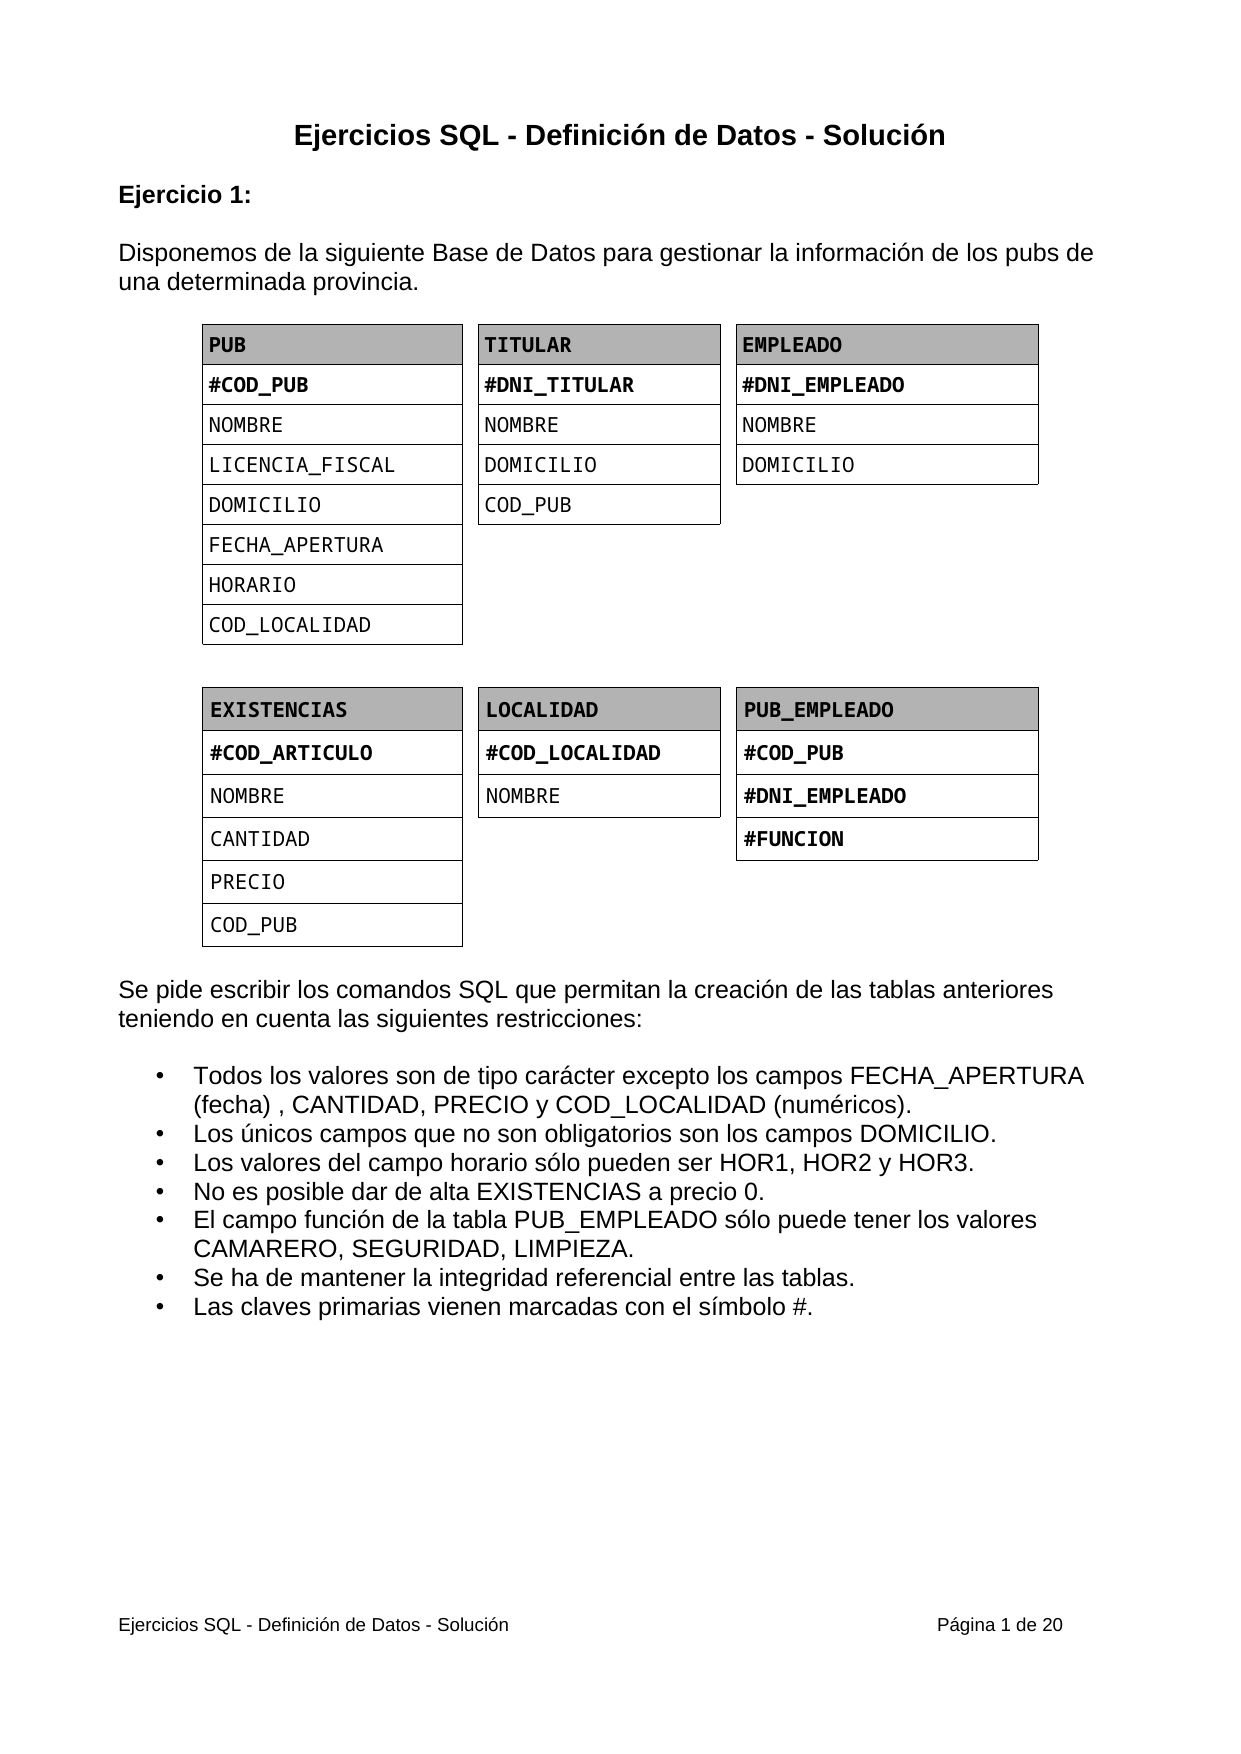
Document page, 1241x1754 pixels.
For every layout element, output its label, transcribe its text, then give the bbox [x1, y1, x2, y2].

table_header EMPLEADO [737, 325, 1038, 364]
table_cell [720, 817, 736, 860]
table_cell [721, 730, 736, 773]
table_cell [736, 604, 1038, 644]
table_cell [720, 644, 736, 687]
table_cell #DNI_TITULAR [479, 365, 720, 404]
table_header [463, 324, 478, 364]
table_cell [463, 404, 478, 444]
table_cell [463, 774, 478, 817]
table_cell #COD_PUB [737, 731, 1038, 773]
table_cell [721, 364, 736, 404]
table_cell [463, 687, 478, 730]
table_cell DOMICILIO [203, 485, 462, 524]
table_cell [478, 818, 720, 860]
table_cell NOMBRE [203, 405, 462, 444]
table_cell [463, 903, 478, 946]
text Ejercicios SQL - Definición de Datos - Solución [118, 118, 1122, 152]
table_cell LOCALIDAD [479, 688, 720, 730]
list El campo función de la tabla PUB_EMPLEADO sólo puede tener los valores CAMARERO, SEGURIDAD, LIMPIEZA. [156, 1205, 1122, 1263]
table_cell #COD_PUB [203, 365, 462, 404]
table_cell [478, 903, 720, 946]
table_cell DOMICILIO [737, 445, 1038, 484]
table_cell [721, 444, 736, 484]
table_cell [463, 644, 478, 687]
list No es posible dar de alta EXISTENCIAS a precio 0. [156, 1176, 1122, 1205]
table_cell [463, 524, 478, 564]
table_cell [478, 644, 720, 687]
table_cell [736, 903, 1038, 946]
table_cell #FUNCION [737, 818, 1038, 860]
table_cell NOMBRE [479, 775, 720, 817]
table_cell [720, 860, 736, 903]
table_cell [720, 564, 736, 604]
table_cell CANTIDAD [203, 818, 462, 860]
table_cell COD_LOCALIDAD [203, 605, 462, 644]
table_cell DOMICILIO [479, 445, 720, 484]
table_cell [478, 564, 720, 604]
table_header [721, 324, 736, 364]
table_cell [463, 604, 478, 644]
table_cell [478, 860, 720, 903]
table_cell LICENCIA_FISCAL [203, 445, 462, 484]
table_cell EXISTENCIAS [203, 688, 462, 730]
table_cell [721, 404, 736, 444]
list Los únicos campos que no son obligatorios son los campos DOMICILIO. [156, 1119, 1122, 1148]
table_cell PRECIO [203, 861, 462, 903]
table_cell [720, 524, 736, 564]
list Las claves primarias vienen marcadas con el símbolo #. [156, 1292, 1122, 1321]
table_cell [720, 604, 736, 644]
table_cell #DNI_EMPLEADO [737, 365, 1038, 404]
table_cell [721, 774, 736, 817]
text Disponemos de la siguiente Base de Datos para gestionar la información de los pubs de una determinada provincia. [118, 238, 1122, 295]
table_cell COD_PUB [479, 485, 720, 524]
table_cell HORARIO [203, 565, 462, 604]
table_cell COD_PUB [203, 904, 462, 946]
table_cell NOMBRE [479, 405, 720, 444]
table_cell [736, 644, 1038, 687]
table_cell [736, 861, 1038, 903]
table_cell [463, 817, 478, 860]
table_cell [478, 525, 720, 564]
table_cell [463, 860, 478, 903]
table_header PUB [203, 325, 462, 364]
table_cell [463, 444, 478, 484]
table_cell FECHA_APERTURA [203, 525, 462, 564]
table_header TITULAR [479, 325, 720, 364]
table_cell [736, 524, 1038, 564]
table_cell [721, 484, 736, 524]
table_cell [463, 730, 478, 773]
table_cell PUB_EMPLEADO [737, 688, 1038, 730]
table_cell [720, 903, 736, 946]
table_cell [736, 485, 1038, 524]
table_cell [721, 687, 736, 730]
list Se ha de mantener la integridad referencial entre las tablas. [156, 1263, 1122, 1292]
list Los valores del campo horario sólo pueden ser HOR1, HOR2 y HOR3. [156, 1148, 1122, 1176]
table_cell NOMBRE [737, 405, 1038, 444]
text Se pide escribir los comandos SQL que permitan la creación de las tablas anteriores teniendo en cuenta las siguientes restricciones: [118, 975, 1122, 1032]
table_cell NOMBRE [203, 775, 462, 817]
table_cell [463, 564, 478, 604]
table_cell #COD_ARTICULO [203, 731, 462, 773]
list Todos los valores son de tipo carácter excepto los campos FECHA_APERTURA (fecha) , CANTIDAD, PRECIO y COD_LOCALIDAD (numéricos). [156, 1061, 1122, 1119]
table_cell #COD_LOCALIDAD [479, 731, 720, 773]
table_cell [463, 484, 478, 524]
table_cell [203, 645, 462, 687]
table_cell [463, 364, 478, 404]
table_cell [736, 564, 1038, 604]
text Ejercicio 1: [118, 180, 1122, 209]
table_cell #DNI_EMPLEADO [737, 775, 1038, 817]
table_cell [478, 604, 720, 644]
